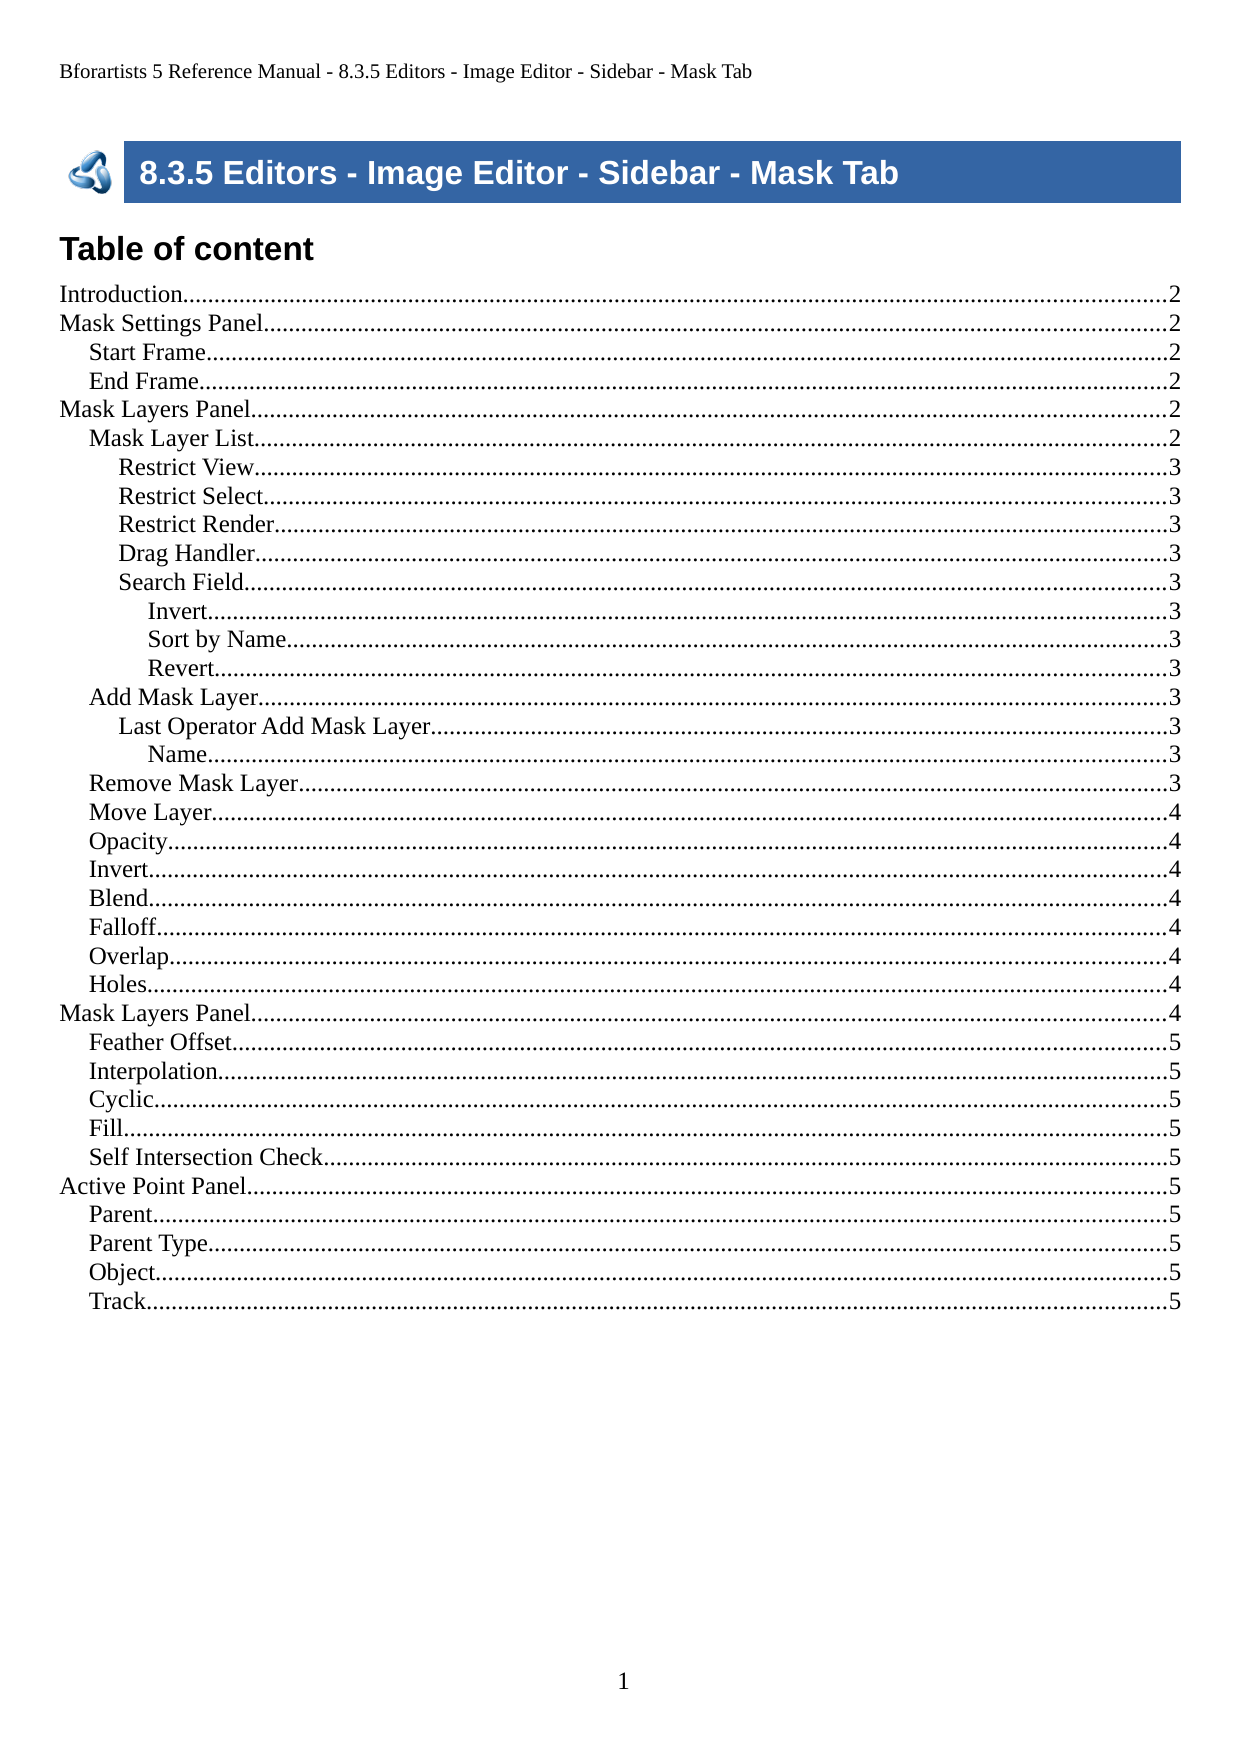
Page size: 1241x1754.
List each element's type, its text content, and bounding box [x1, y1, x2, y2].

text Feather Offset 5 [88, 1027, 1181, 1056]
text Name 3 [147, 739, 1181, 768]
text Mask Settings Panel 2 [59, 308, 1181, 337]
text Fill 5 [88, 1113, 1181, 1142]
text Restrict Select 3 [118, 481, 1181, 509]
text Overlap 4 [88, 941, 1181, 969]
text Revert 3 [147, 653, 1181, 682]
text Opacity 4 [88, 826, 1181, 854]
text Mask Layers Panel 2 [59, 394, 1181, 423]
text Search Field 3 [118, 567, 1181, 596]
picture [65, 147, 114, 197]
subtitle Table of content [59, 228, 1181, 267]
text Mask Layer List 2 [88, 423, 1181, 452]
text Restrict View 3 [118, 452, 1181, 481]
text Invert 4 [88, 854, 1181, 883]
text Start Frame 2 [88, 337, 1181, 366]
text Interpolation 5 [88, 1056, 1181, 1084]
text Invert 3 [147, 596, 1181, 624]
text Self Intersection Check 5 [88, 1142, 1181, 1171]
text Active Point Panel 5 [59, 1171, 1181, 1199]
text Parent Type 5 [88, 1228, 1181, 1257]
text Mask Layers Panel 4 [59, 998, 1181, 1027]
text Drag Handler 3 [118, 538, 1181, 567]
text Last Operator Add Mask Layer 3 [118, 711, 1181, 739]
text Restrict Render 3 [118, 509, 1181, 538]
text Parent 5 [88, 1199, 1181, 1228]
text Object 5 [88, 1257, 1181, 1286]
text Add Mask Layer 3 [88, 682, 1181, 711]
text Blend 4 [88, 883, 1181, 912]
table_header 8.3.5 Editors - Image Editor - Sidebar - Mask Tab [124, 141, 1181, 203]
text Falloff 4 [88, 912, 1181, 941]
text Cyclic 5 [88, 1084, 1181, 1113]
text Remove Mask Layer 3 [88, 768, 1181, 797]
text Move Layer 4 [88, 797, 1181, 826]
text Introduction 2 [59, 279, 1181, 308]
text Track 5 [88, 1286, 1181, 1314]
text Holes 4 [88, 969, 1181, 998]
text End Frame 2 [88, 366, 1181, 394]
table_header [59, 141, 124, 203]
text Sort by Name 3 [147, 624, 1181, 653]
